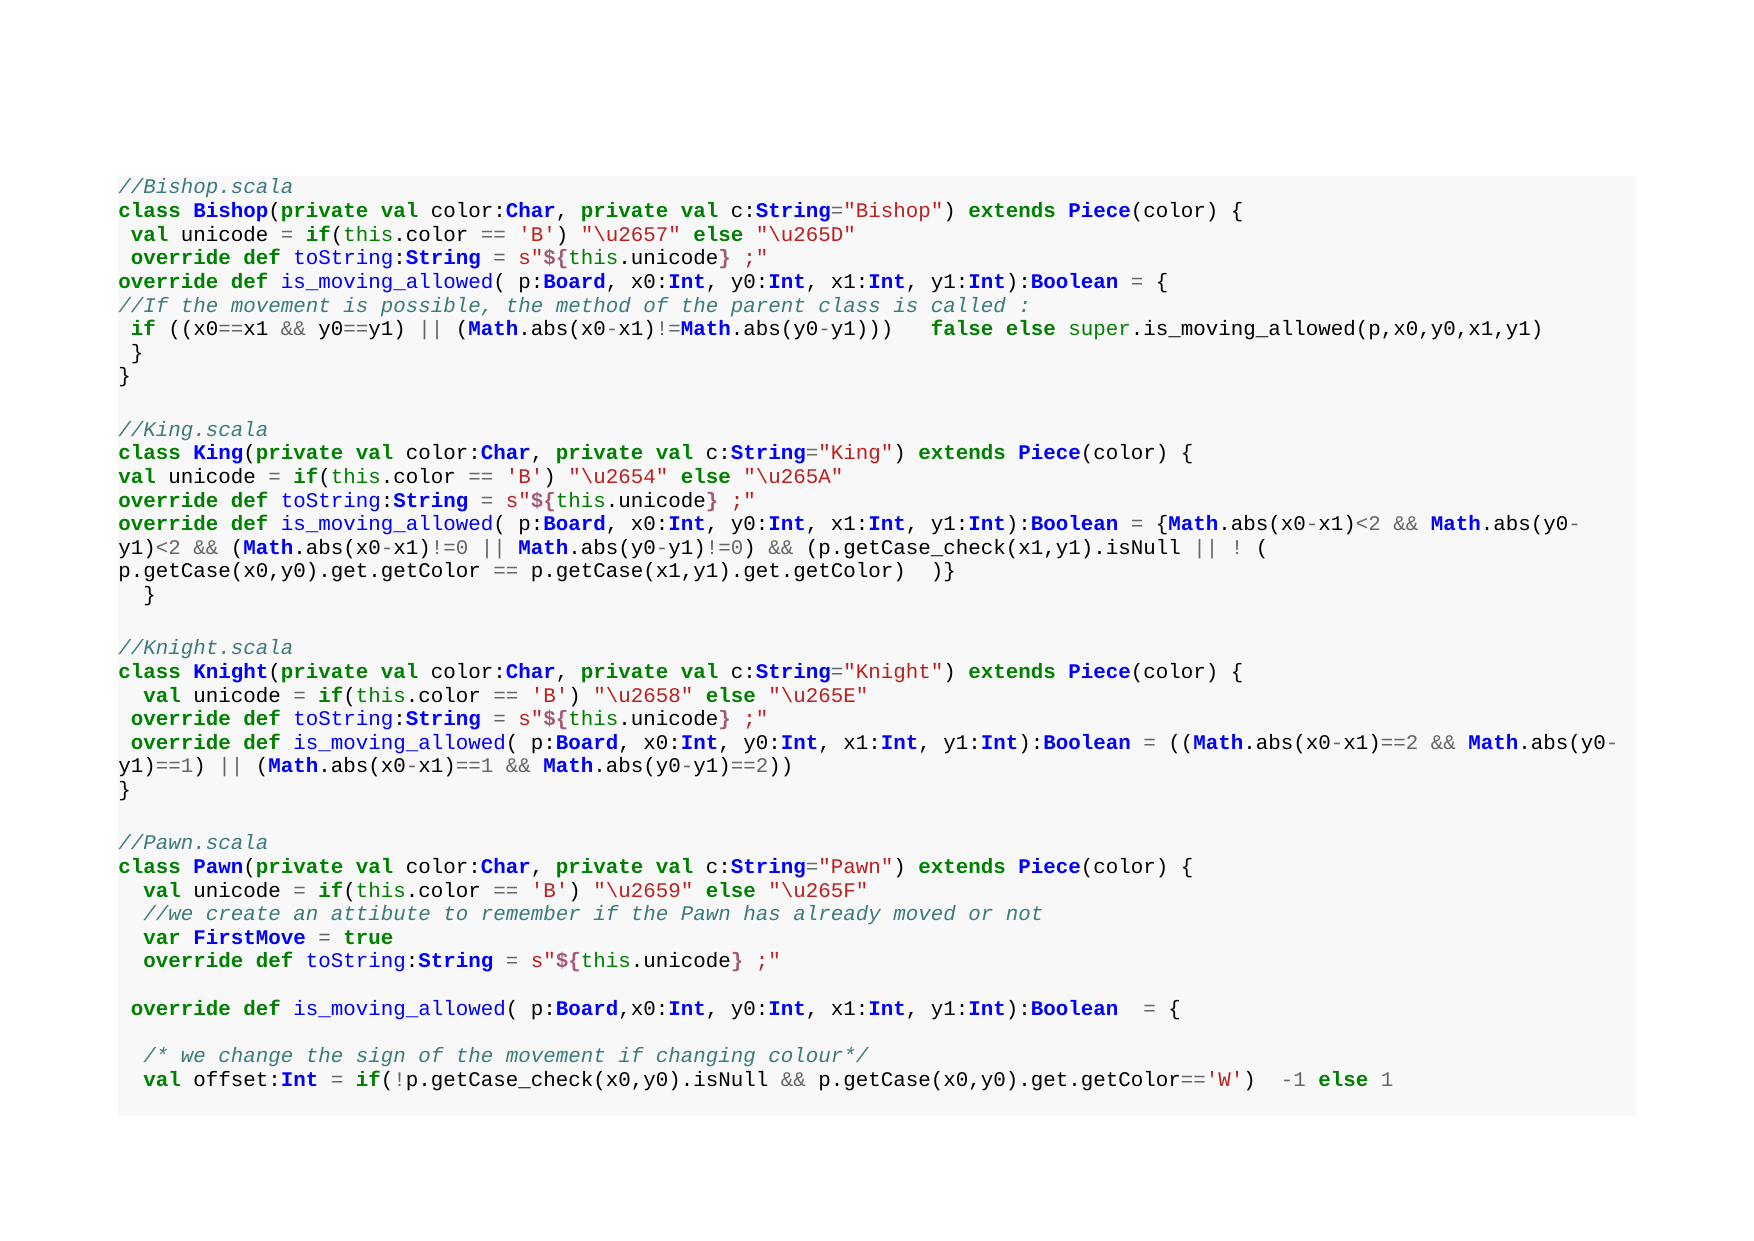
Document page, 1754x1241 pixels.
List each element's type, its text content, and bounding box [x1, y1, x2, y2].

text } [118, 342, 1636, 366]
text class King(private val color:Char, private val c:String="King") extends Piece(color) { [118, 442, 1636, 466]
text class Bishop(private val color:Char, private val c:String="Bishop") extends Piece(color) { [118, 200, 1636, 224]
text val offset:Int = if(!p.getCase_check(x0,y0).isNull && p.getCase(x0,y0).get.getColor=='W') -1 else 1 [118, 1069, 1636, 1092]
text override def is_moving_allowed( p:Board, x0:Int, y0:Int, x1:Int, y1:Int):Boolean = {Math.abs(x0-x1)<2 && Math.abs(y0-y1)<2 && (Math.abs(x0-x1)!=0 || Math.abs(y0-y1)!=0) && (p.getCase_check(x1,y1).isNull || ! ( p.getCase(x0,y0).get.getColor == p.getCase(x1,y1).get.getColor) )} [118, 513, 1636, 584]
text val unicode = if(this.color == 'B') "\u2658" else "\u265E" [118, 684, 1636, 708]
text } [118, 366, 1636, 389]
text } [118, 779, 1636, 803]
text //If the movement is possible, the method of the parent class is called : [118, 294, 1636, 318]
text //we create an attibute to remember if the Pawn has already moved or not [118, 903, 1636, 927]
text //Pawn.scala [118, 832, 1636, 856]
text override def toString:String = s"${this.unicode} ;" [118, 489, 1636, 513]
text //King.scala [118, 419, 1636, 442]
text override def is_moving_allowed( p:Board,x0:Int, y0:Int, x1:Int, y1:Int):Boolean = { [118, 998, 1636, 1021]
text val unicode = if(this.color == 'B') "\u2657" else "\u265D" [118, 224, 1636, 247]
text class Pawn(private val color:Char, private val c:String="Pawn") extends Piece(color) { [118, 856, 1636, 879]
text val unicode = if(this.color == 'B') "\u2659" else "\u265F" [118, 879, 1636, 903]
text override def toString:String = s"${this.unicode} ;" [118, 708, 1636, 732]
text //Knight.scala [118, 637, 1636, 661]
text //Bishop.scala [118, 176, 1636, 200]
text /* we change the sign of the movement if changing colour*/ [118, 1045, 1636, 1069]
text } [118, 584, 1636, 608]
text override def toString:String = s"${this.unicode} ;" [118, 247, 1636, 271]
text val unicode = if(this.color == 'B') "\u2654" else "\u265A" [118, 466, 1636, 489]
text override def is_moving_allowed( p:Board, x0:Int, y0:Int, x1:Int, y1:Int):Boolean = { [118, 271, 1636, 294]
text override def toString:String = s"${this.unicode} ;" [118, 951, 1636, 974]
text if ((x0==x1 && y0==y1) || (Math.abs(x0-x1)!=Math.abs(y0-y1))) false else super.is_moving_allowed(p,x0,y0,x1,y1) [118, 318, 1636, 342]
text var FirstMove = true [118, 927, 1636, 951]
text class Knight(private val color:Char, private val c:String="Knight") extends Piece(color) { [118, 661, 1636, 684]
text override def is_moving_allowed( p:Board, x0:Int, y0:Int, x1:Int, y1:Int):Boolean = ((Math.abs(x0-x1)==2 && Math.abs(y0-y1)==1) || (Math.abs(x0-x1)==1 && Math.abs(y0-y1)==2)) [118, 732, 1636, 779]
